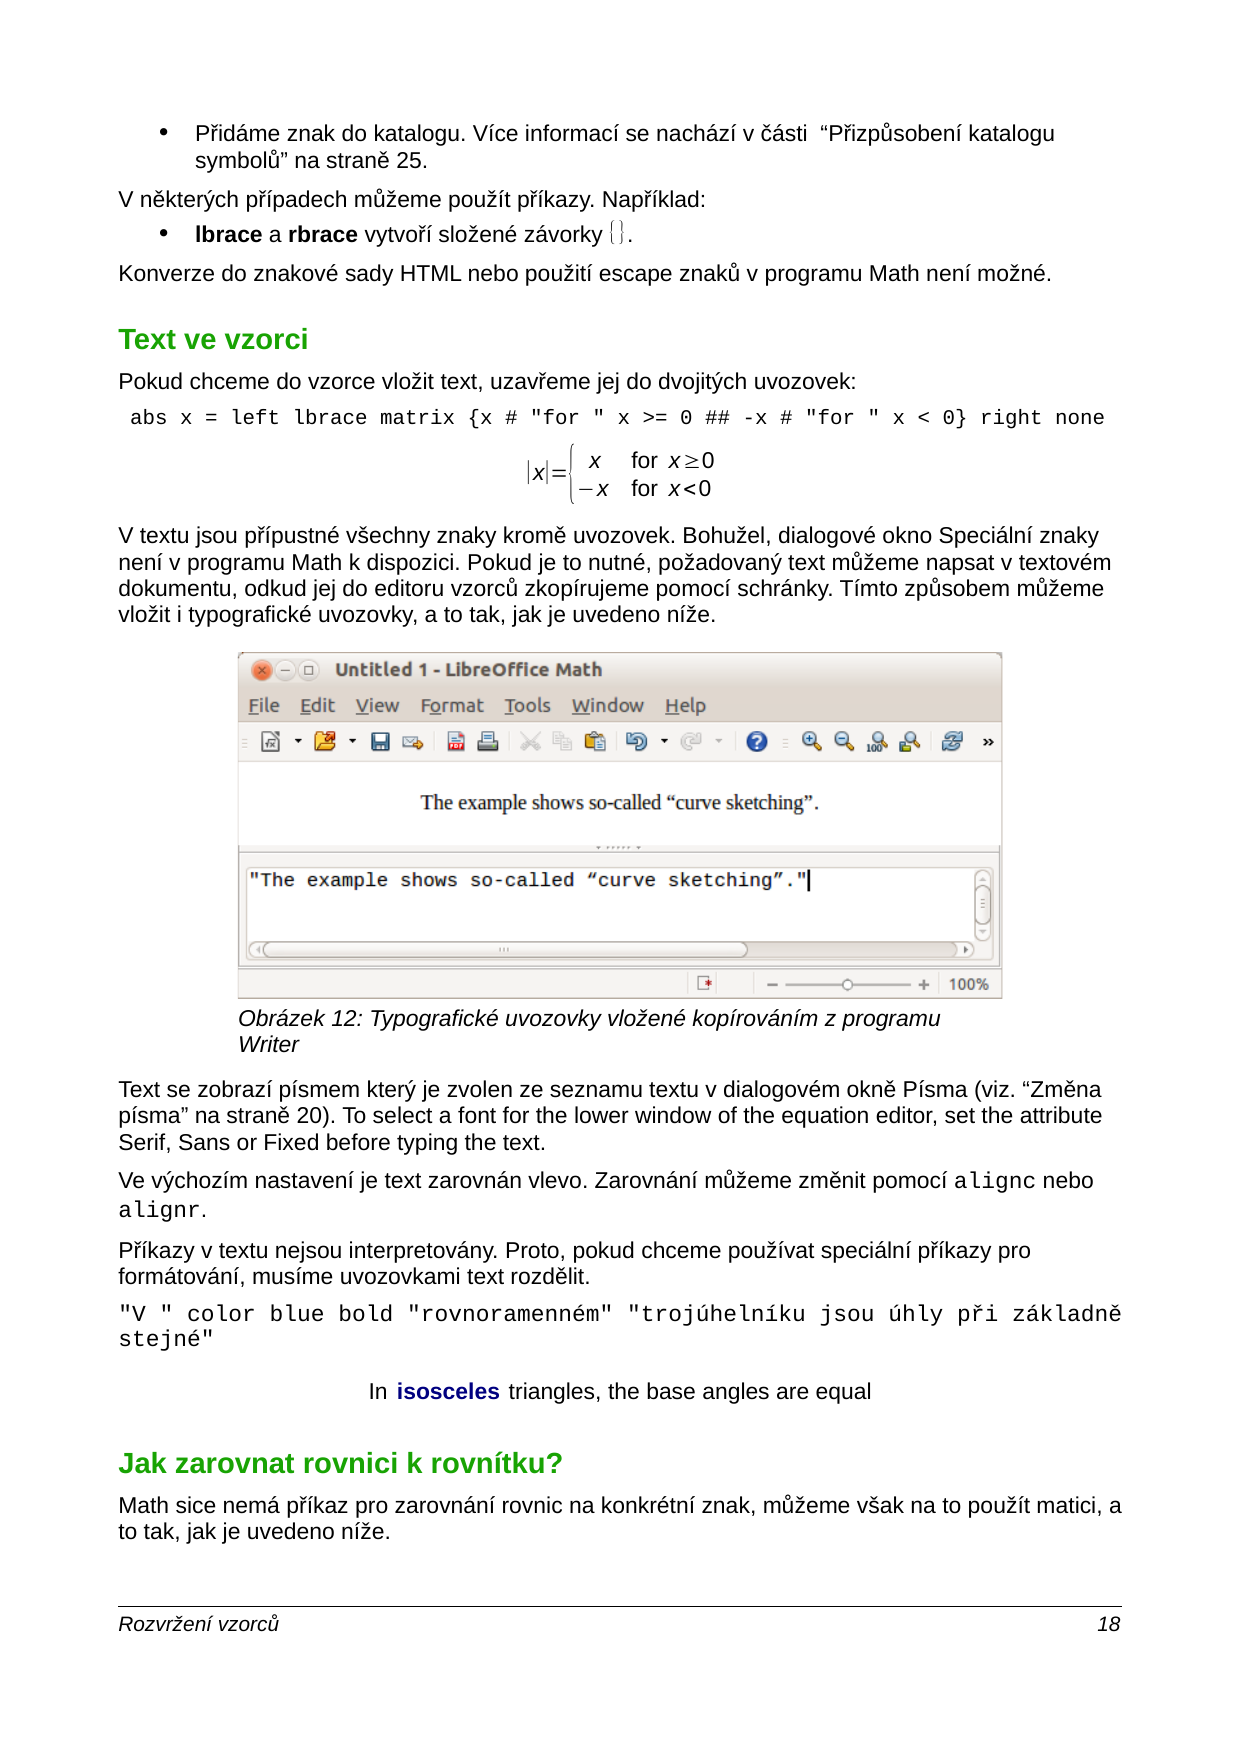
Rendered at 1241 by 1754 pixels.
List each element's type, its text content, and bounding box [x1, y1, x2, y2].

picture [237, 652, 1003, 999]
subtitle Jak zarovnat rovnici k rovnítku? [118, 1446, 1122, 1479]
text Text se zobrazí písmem který je zvolen ze seznamu textu v dialogovém okně Písma (viz. “Změna písma” na straně 18). To select a font for the lower window of the equation editor, set the attribute Serif, Sans or Fixed before typing the text. [118, 1076, 1122, 1155]
subtitle Text ve vzorci [118, 322, 1122, 356]
list V některých případech můžeme použít příkazy. Například: [118, 186, 1122, 212]
text Příkazy v textu nejsou interpretovány. Proto, pokud chceme používat speciální příkazy pro formátování, musíme uvozovkami text rozdělit. [118, 1237, 1122, 1289]
text Math sice nemá příkaz pro zarovnání rovnic na konkrétní znak, můžeme však na to použít matici, a to tak, jak je uvedeno níže. [118, 1492, 1122, 1544]
text Konverze do znakové sady HTML nebo použití escape znaků v programu Math není možné. [118, 260, 1122, 287]
list lbrace a rbrace vytvoří složené závorky . [156, 219, 1122, 248]
text "V " color blue bold "rovnoramenném" "trojúhelníku jsou úhly při základně stejné" [118, 1302, 1122, 1354]
text abs x = left lbrace matrix {x # "for " x >= 0 ## -x # "for " x < 0} right none [130, 407, 1110, 431]
list Přidáme znak do katalogu. Více informací se nachází v části “Přizpůsobení katalogu symbolů” na straně 23. [156, 118, 1122, 174]
text Ve výchozím nastavení je text zarovnán vlevo. Zarovnání můžeme změnit pomocí alignc nebo alignr. [118, 1167, 1122, 1224]
text Pokud chceme do vzorce vložit text, uzavřeme jej do dvojitých uvozovek: [118, 368, 1122, 394]
text V textu jsou přípustné všechny znaky kromě uvozovek. Bohužel, dialogové okno Speciální znaky není v programu Math k dispozici. Pokud je to nutné, požadovaný text můžeme napsat v textovém dokumentu, odkud jej do editoru vzorců zkopírujeme pomocí schránky. Tímto způsobem můžeme vložit i typografické uvozovky, a to tak, jak je uvedeno níže. [118, 522, 1122, 628]
text Obrázek 12 : Typografické uvozovky vložené kopírováním z programu Writer [238, 1005, 1002, 1058]
